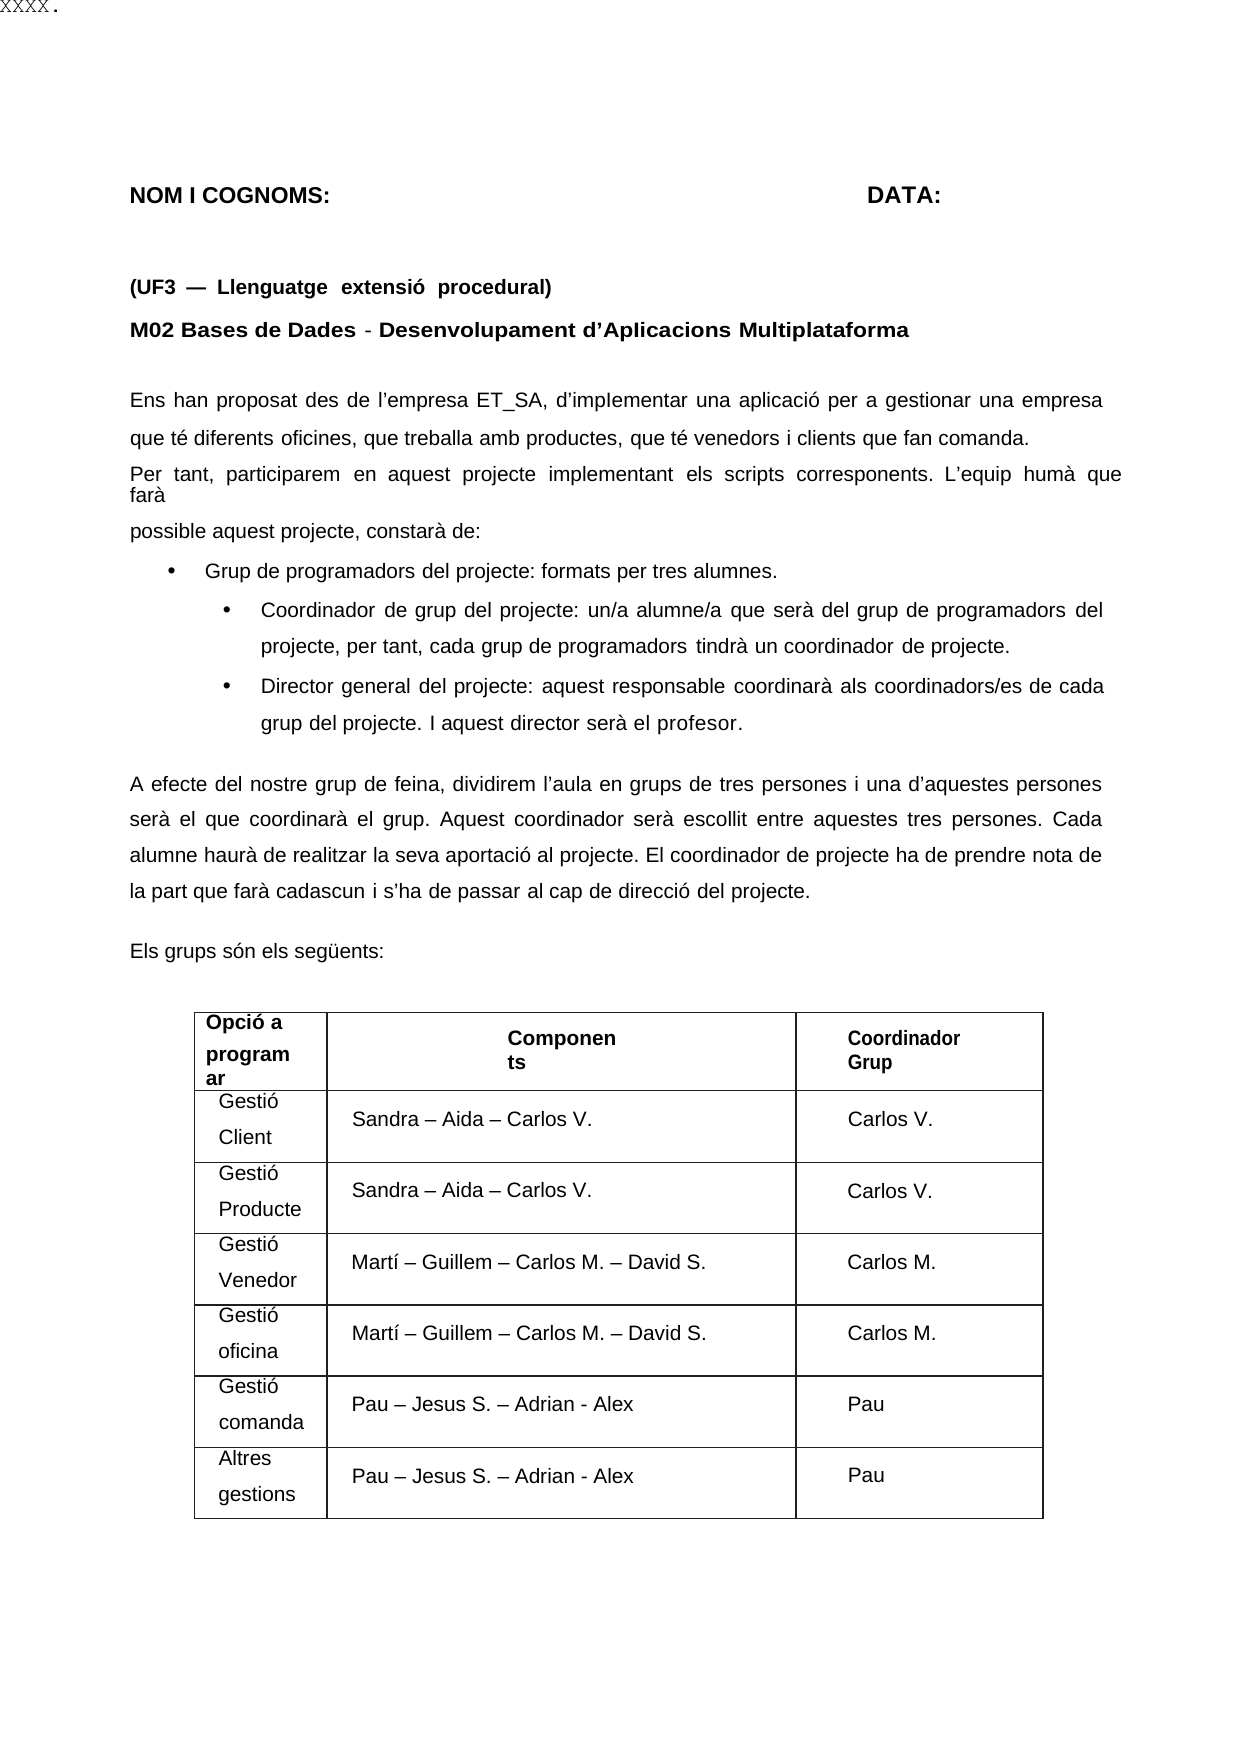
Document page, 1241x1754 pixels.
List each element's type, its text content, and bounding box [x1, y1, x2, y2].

table_cell Pau – Jesus S. – Adrian - Alex [328, 1448, 795, 1518]
list Coordinador de grup del projecte: un/a alumne/a que serà del grup de programadors del projecte, per tant, cada grup de programadors tindrà un coordinador de projecte. [223, 596, 1103, 658]
table_cell Pau – Jesus S. – Adrian - Alex [328, 1377, 795, 1447]
table_cell Carlos M. [797, 1234, 1042, 1304]
table_cell Pau [797, 1377, 1042, 1447]
list Grup de programadors del projecte: formats per tres alumnes. [167, 557, 1122, 583]
text M02 Bases de Dades - Desenvolupament d’ApIicacions Multiplataforma [129, 318, 1122, 342]
table_header Components [328, 1013, 795, 1090]
table_cell Sandra – Aida – Carlos V. [328, 1091, 795, 1162]
text A efecte del nostre grup de feina, dividirem l’aula en grups de tres persones i una d’aquestes persones serà el que coordinarà el grup. Aquest coordinador serà escollit entre aquestes tres persones. Cada alumne haurà de realitzar la seva aportació al projecte. El coordinador de projecte ha de prendre nota de la part que farà cadascun i s’ha de passar al cap de direcció del projecte. [129, 771, 1104, 903]
table_cell Carlos V. [797, 1163, 1042, 1232]
text Per tant, participarem en aquest projecte implementant els scripts corresponents. L’equip humà que farà [129, 464, 1122, 507]
table_cell Gestió Client [195, 1091, 326, 1162]
table_header Coordinador Grup [797, 1013, 1042, 1090]
table_cell Martí – Guillem – Carlos M. – David S. [328, 1234, 795, 1304]
table_cell Carlos V. [797, 1091, 1042, 1162]
table_cell Martí – Guillem – Carlos M. – David S. [328, 1306, 795, 1375]
table_cell Gestió oficina [195, 1306, 326, 1375]
table_header Opció a programar [195, 1013, 326, 1090]
text Ens han proposat des de l’empresa ET_SA, d’impIementar una aplicació per a gestionar una empresa que té diferents oficines, que treballa amb productes, que té venedors i clients que fan comanda. [129, 388, 1104, 450]
table_cell Pau [797, 1448, 1042, 1518]
table_cell Carlos M. [797, 1306, 1042, 1375]
table_cell Gestió comanda [195, 1377, 326, 1447]
text NOM I COGNOMS: DATA: [129, 181, 1122, 208]
text (UF3 — Llenguatge extensió procedural) [129, 275, 1122, 299]
text Els grups són els següents: [129, 939, 1122, 963]
text possible aquest projecte, constarà de: [130, 519, 1122, 543]
table_cell Gestió Producte [195, 1163, 326, 1232]
table_cell Sandra – Aida – Carlos V. [328, 1163, 795, 1232]
table_cell Gestió Venedor [195, 1234, 326, 1304]
list Director general del projecte: aquest responsable coordinarà als coordinadors/es de cada grup del projecte. I aquest director serà el profesor. [223, 672, 1104, 734]
picture [0, 0, 57, 12]
table_cell Altres gestions [195, 1448, 326, 1518]
